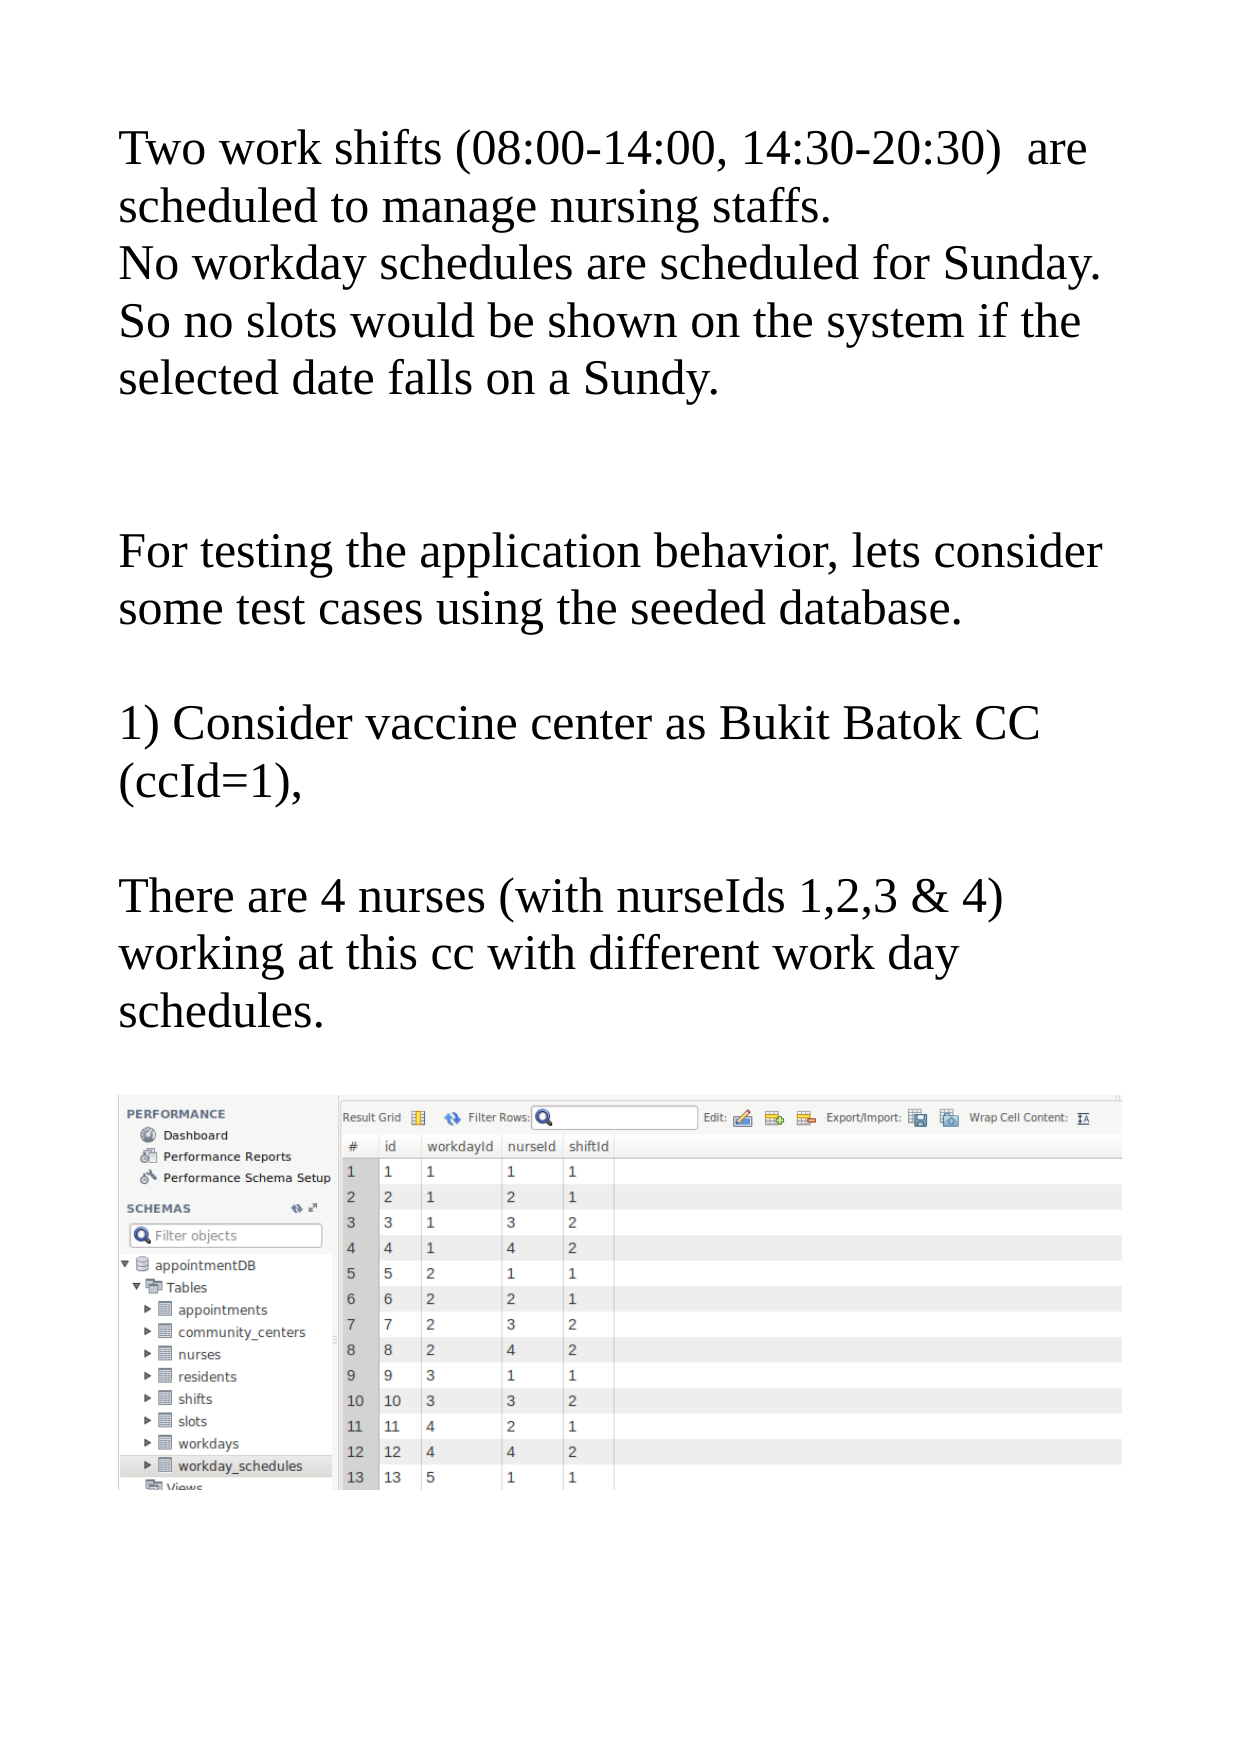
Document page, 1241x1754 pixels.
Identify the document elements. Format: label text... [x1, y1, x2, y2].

text No workday schedules are scheduled for Sunday. So no slots would be shown on the system if the selected date falls on a Sundy. [118, 233, 1122, 406]
picture [118, 1095, 1123, 1490]
text There are 4 nurses (with nurseIds 1,2,3 & 4) working at this cc with different work day schedules. [118, 866, 1122, 1038]
text Two work shifts (08:00-14:00, 14:30-20:30) are scheduled to manage nursing staffs. [118, 118, 1122, 233]
text 1) Consider vaccine center as Bukit Batok CC (ccId=1), [118, 693, 1122, 808]
text For testing the application behavior, lets consider some test cases using the seeded database. [118, 521, 1122, 636]
